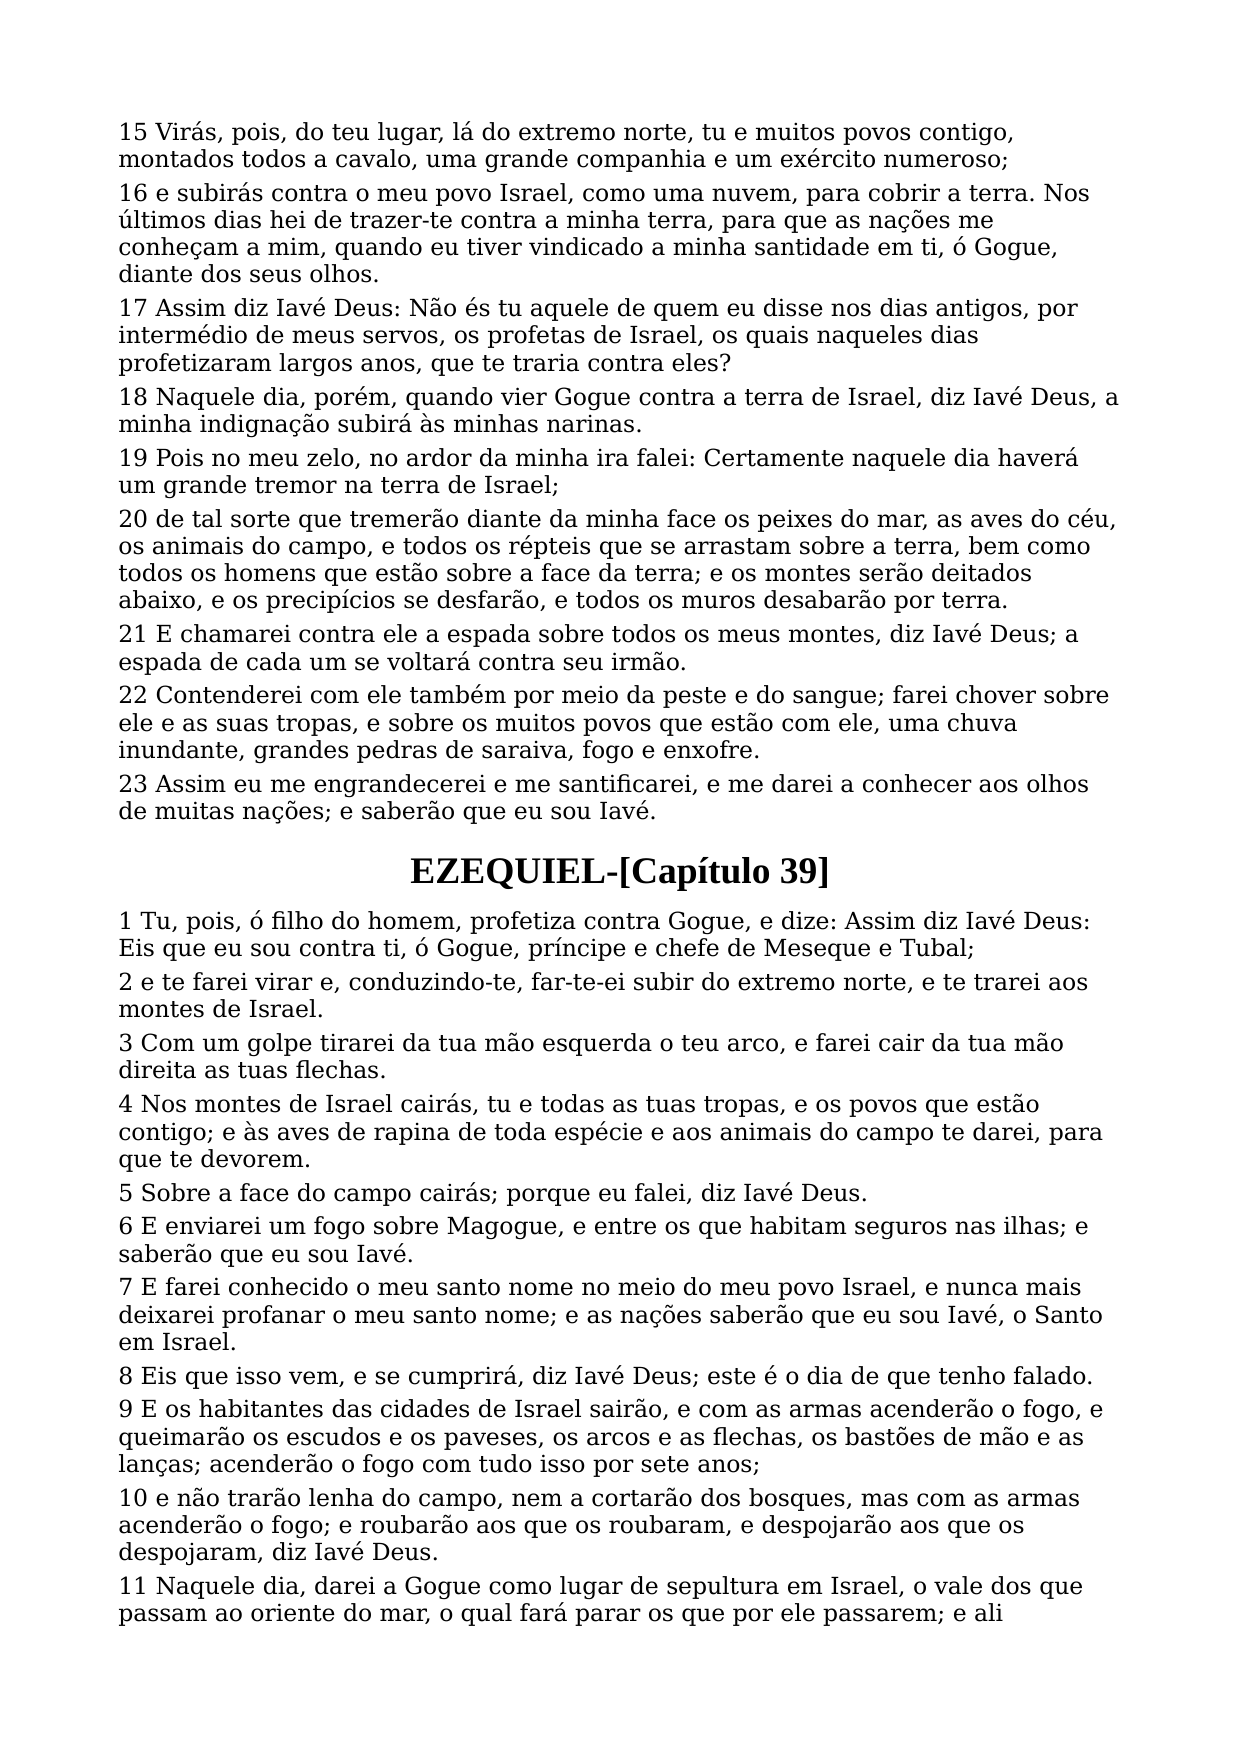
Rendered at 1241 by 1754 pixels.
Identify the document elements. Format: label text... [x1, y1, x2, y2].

text 1 Tu, pois, ó filho do homem, profetiza contra Gogue, e dize: Assim diz Iavé Deus: Eis que eu sou contra ti, ó Gogue, príncipe e chefe de Meseque e Tubal; [118, 908, 1122, 962]
text 4 Nos montes de Israel cairás, tu e todas as tuas tropas, e os povos que estão contigo; e às aves de rapina de toda espécie e aos animais do campo te darei, para que te devorem. [118, 1091, 1122, 1173]
text 18 Naquele dia, porém, quando vier Gogue contra a terra de Israel, diz Iavé Deus, a minha indignação subirá às minhas narinas. [118, 383, 1122, 438]
text 15 Virás, pois, do teu lugar, lá do extremo norte, tu e muitos povos contigo, montados todos a cavalo, uma grande companhia e um exército numeroso; [118, 118, 1122, 173]
text 8 Eis que isso vem, e se cumprirá, diz Iavé Deus; este é o dia de que tenho falado. [118, 1362, 1122, 1389]
subtitle EZEQUIEL-[Capítulo 39] [118, 849, 1122, 892]
text 21 E chamarei contra ele a espada sobre todos os meus montes, diz Iavé Deus; a espada de cada um se voltará contra seu irmão. [118, 621, 1122, 675]
text 17 Assim diz Iavé Deus: Não és tu aquele de quem eu disse nos dias antigos, por intermédio de meus servos, os profetas de Israel, os quais naqueles dias profetizaram largos anos, que te traria contra eles? [118, 295, 1122, 377]
text 22 Contenderei com ele também por meio da peste e do sangue; farei chover sobre ele e as suas tropas, e sobre os muitos povos que estão com ele, uma chuva inundante, grandes pedras de saraiva, fogo e enxofre. [118, 682, 1122, 764]
text 23 Assim eu me engrandecerei e me santificarei, e me darei a conhecer aos olhos de muitas nações; e saberão que eu sou Iavé. [118, 770, 1122, 825]
text 10 e não trarão lenha do campo, nem a cortarão dos bosques, mas com as armas acenderão o fogo; e roubarão aos que os roubaram, e despojarão aos que os despojaram, diz Iavé Deus. [118, 1484, 1122, 1566]
text 20 de tal sorte que tremerão diante da minha face os peixes do mar, as aves do céu, os animais do campo, e todos os répteis que se arrastam sobre a terra, bem como todos os homens que estão sobre a face da terra; e os montes serão deitados abaixo, e os precipícios se desfarão, e todos os muros desabarão por terra. [118, 505, 1122, 614]
text 19 Pois no meu zelo, no ardor da minha ira falei: Certamente naquele dia haverá um grande tremor na terra de Israel; [118, 444, 1122, 499]
text 16 e subirás contra o meu povo Israel, como uma nuvem, para cobrir a terra. Nos últimos dias hei de trazer-te contra a minha terra, para que as nações me conheçam a mim, quando eu tiver vindicado a minha santidade em ti, ó Gogue, diante dos seus olhos. [118, 179, 1122, 288]
text 11 Naquele dia, darei a Gogue como lugar de sepultura em Israel, o vale dos que passam ao oriente do mar, o qual fará parar os que por ele passarem; e ali [118, 1573, 1122, 1627]
text 7 E farei conhecido o meu santo nome no meio do meu povo Israel, e nunca mais deixarei profanar o meu santo nome; e as nações saberão que eu sou Iavé, o Santo em Israel. [118, 1274, 1122, 1356]
text 5 Sobre a face do campo cairás; porque eu falei, diz Iavé Deus. [118, 1179, 1122, 1206]
text 2 e te farei virar e, conduzindo-te, far-te-ei subir do extremo norte, e te trarei aos montes de Israel. [118, 969, 1122, 1023]
text 9 E os habitantes das cidades de Israel sairão, e com as armas acenderão o fogo, e queimarão os escudos e os paveses, os arcos e as flechas, os bastões de mão e as lanças; acenderão o fogo com tudo isso por sete anos; [118, 1396, 1122, 1478]
text 3 Com um golpe tirarei da tua mão esquerda o teu arco, e farei cair da tua mão direita as tuas flechas. [118, 1030, 1122, 1084]
text 6 E enviarei um fogo sobre Magogue, e entre os que habitam seguros nas ilhas; e saberão que eu sou Iavé. [118, 1213, 1122, 1267]
